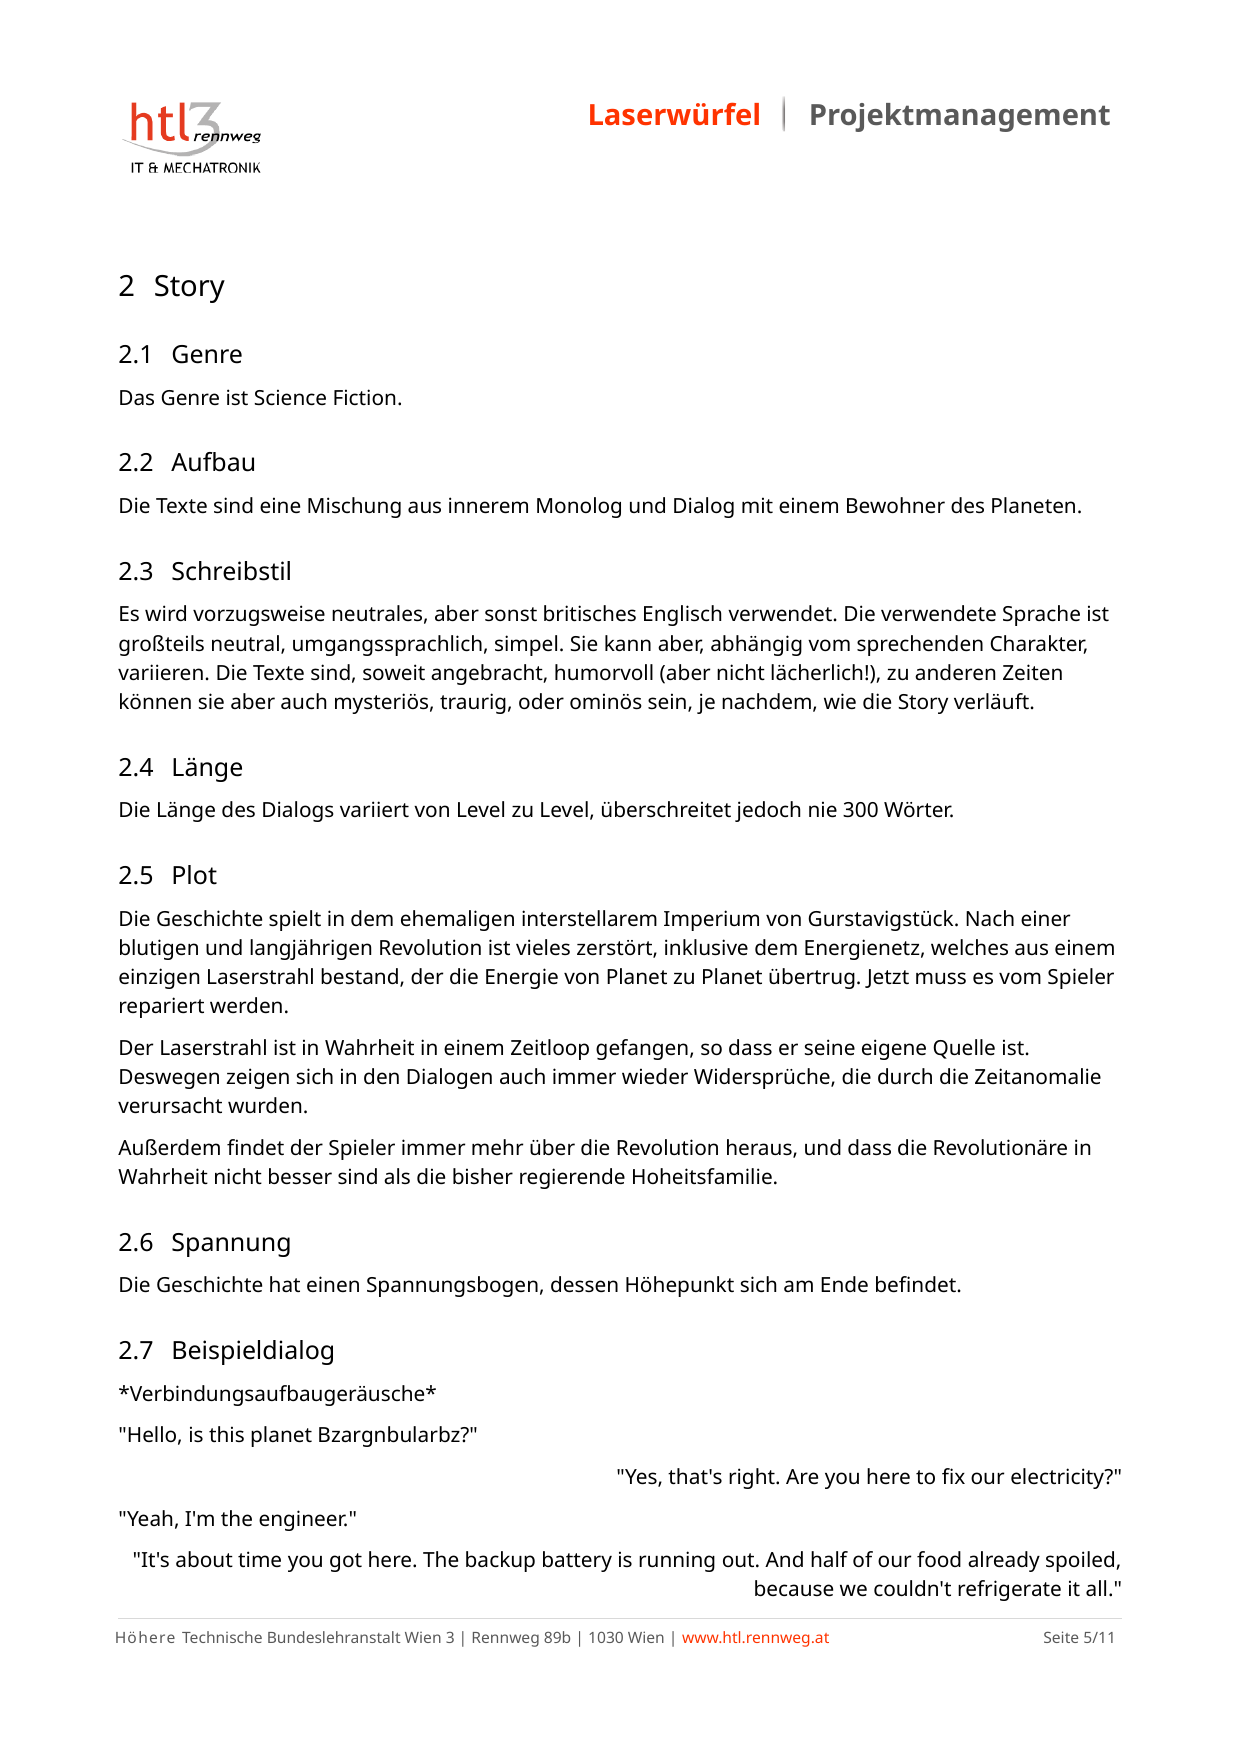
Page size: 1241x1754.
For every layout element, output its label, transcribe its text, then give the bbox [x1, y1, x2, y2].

subtitle Aufbau [118, 448, 1122, 478]
text Der Laserstrahl ist in Wahrheit in einem Zeitloop gefangen, so dass er seine eigene Quelle ist. Deswegen zeigen sich in den Dialogen auch immer wieder Widersprüche, die durch die Zeitanomalie verursacht wurden. [118, 1032, 1122, 1119]
text *Verbindungsaufbaugeräusche* [118, 1378, 1122, 1407]
subtitle Genre [118, 340, 1122, 369]
text "Yes, that's right. Are you here to fix our electricity?" [118, 1461, 1122, 1490]
text "It's about time you got here. The backup battery is running out. And half of our food already spoiled, because we couldn't refrigerate it all." [118, 1544, 1122, 1603]
subtitle Beispieldialog [118, 1336, 1122, 1365]
subtitle Story [118, 273, 1122, 303]
subtitle Schreibstil [118, 557, 1122, 586]
text Die Geschichte spielt in dem ehemaligen interstellarem Imperium von Gurstavigstück. Nach einer blutigen und langjährigen Revolution ist vieles zerstört, inklusive dem Energienetz, welches aus einem einzigen Laserstrahl bestand, der die Energie von Planet zu Planet übertrug. Jetzt muss es vom Spieler repariert werden. [118, 903, 1122, 1019]
subtitle Länge [118, 753, 1122, 782]
text Die Länge des Dialogs variiert von Level zu Level, überschreitet jedoch nie 300 Wörter. [118, 794, 1122, 823]
subtitle Spannung [118, 1228, 1122, 1257]
text Das Genre ist Science Fiction. [118, 382, 1122, 411]
subtitle Plot [118, 861, 1122, 890]
text Die Geschichte hat einen Spannungsbogen, dessen Höhepunkt sich am Ende befindet. [118, 1269, 1122, 1298]
text "Hello, is this planet Bzargnbularbz?" [118, 1419, 1122, 1448]
text Die Texte sind eine Mischung aus innerem Monolog und Dialog mit einem Bewohner des Planeten. [118, 490, 1122, 519]
text Außerdem findet der Spieler immer mehr über die Revolution heraus, und dass die Revolutionäre in Wahrheit nicht besser sind als die bisher regierende Hoheitsfamilie. [118, 1132, 1122, 1190]
text "Yeah, I'm the engineer." [118, 1503, 1122, 1532]
text Es wird vorzugsweise neutrales, aber sonst britisches Englisch verwendet. Die verwendete Sprache ist großteils neutral, umgangssprachlich, simpel. Sie kann aber, abhängig vom sprechenden Charakter, variieren. Die Texte sind, soweit angebracht, humorvoll (aber nicht lächerlich!), zu anderen Zeiten können sie aber auch mysteriös, traurig, oder ominös sein, je nachdem, wie die Story verläuft. [118, 598, 1122, 715]
